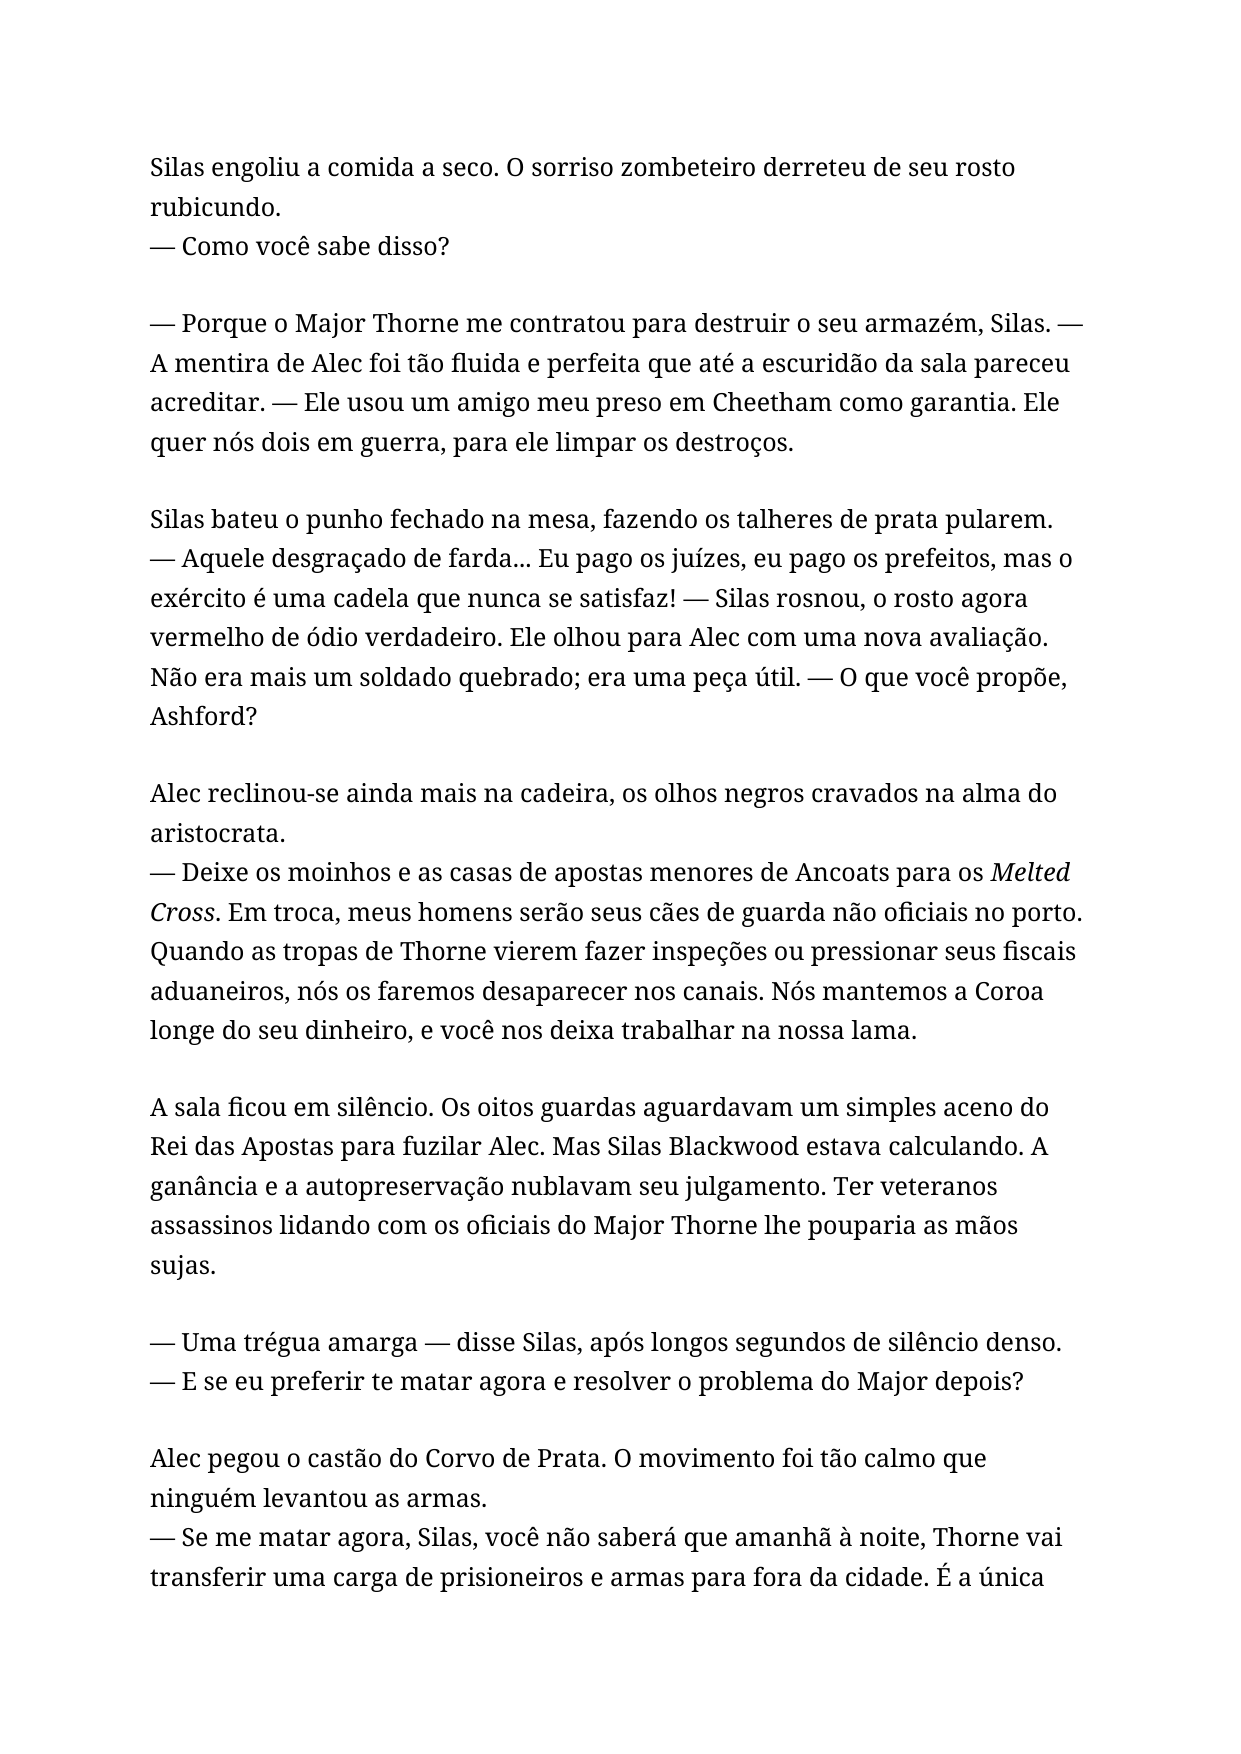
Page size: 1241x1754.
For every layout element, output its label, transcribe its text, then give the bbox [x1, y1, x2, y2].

text — Uma trégua amarga — disse Silas, após longos segundos de silêncio denso. — E se eu preferir te matar agora e resolver o problema do Major depois? [150, 1324, 1090, 1398]
text Alec reclinou-se ainda mais na cadeira, os olhos negros cravados na alma do aristocrata. — Deixe os moinhos e as casas de apostas menores de Ancoats para os Melted Cross. Em troca, meus homens serão seus cães de guarda não oficiais no porto. Quando as tropas de Thorne vierem fazer inspeções ou pressionar seus fiscais aduaneiros, nós os faremos desaparecer nos canais. Nós mantemos a Coroa longe do seu dinheiro, e você nos deixa trabalhar na nossa lama. [150, 776, 1090, 1047]
text Silas engoliu a comida a seco. O sorriso zombeteiro derreteu de seu rosto rubicundo. — Como você sabe disso? [150, 150, 1090, 263]
text — Porque o Major Thorne me contratou para destruir o seu armazém, Silas. — A mentira de Alec foi tão fluida e perfeita que até a escuridão da sala pareceu acreditar. — Ele usou um amigo meu preso em Cheetham como garantia. Ele quer nós dois em guerra, para ele limpar os destroços. [150, 306, 1090, 458]
text A sala ficou em silêncio. Os oitos guardas aguardavam um simples aceno do Rei das Apostas para fuzilar Alec. Mas Silas Blackwood estava calculando. A ganância e a autopreservação nublavam seu julgamento. Ter veteranos assassinos lidando com os oficiais do Major Thorne lhe pouparia as mãos sujas. [150, 1089, 1090, 1282]
text Alec pegou o castão do Corvo de Prata. O movimento foi tão calmo que ninguém levantou as armas. — Se me matar agora, Silas, você não saberá que amanhã à noite, Thorne vai transferir uma carga de prisioneiros e armas para fora da cidade. É a única [150, 1441, 1090, 1593]
text Silas bateu o punho fechado na mesa, fazendo os talheres de prata pularem. — Aquele desgraçado de farda... Eu pago os juízes, eu pago os prefeitos, mas o exército é uma cadela que nunca se satisfaz! — Silas rosnou, o rosto agora vermelho de ódio verdadeiro. Ele olhou para Alec com uma nova avaliação. Não era mais um soldado quebrado; era uma peça útil. — O que você propõe, Ashford? [150, 501, 1090, 733]
